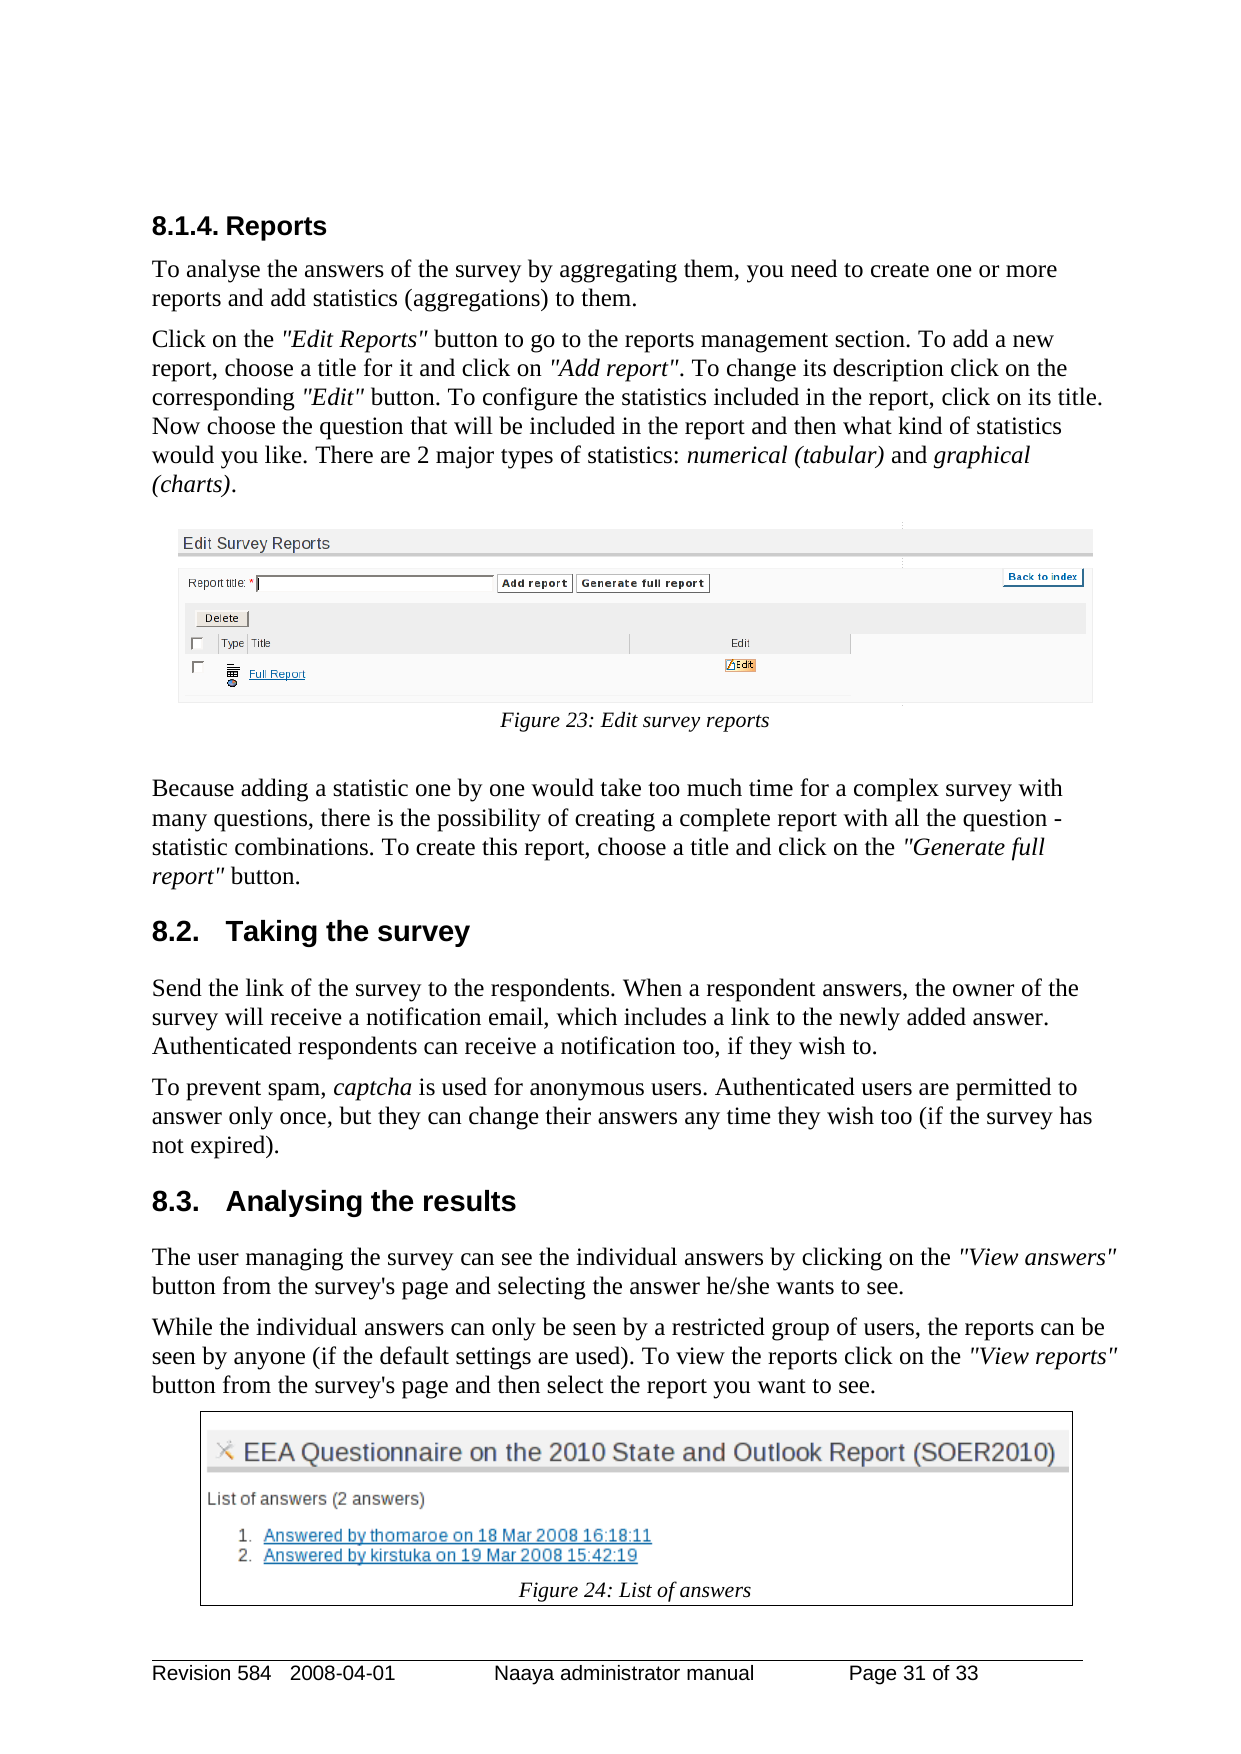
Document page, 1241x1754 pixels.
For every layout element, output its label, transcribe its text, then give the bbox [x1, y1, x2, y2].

text The user managing the survey can see the individual answers by clicking on the "View answers" button from the survey's page and selecting the answer he/she wants to see. [152, 1242, 1120, 1300]
text Because adding a statistic one by one would take too much time for a complex survey with many questions, there is the possibility of creating a complete report with all the question - statistic combinations. To create this report, choose a title and click on the "Generate full report" button. [152, 773, 1120, 889]
picture [176, 522, 1097, 707]
text Send the link of the survey to the respondents. When a respondent answers, the owner of the survey will receive a notification email, which includes a link to the newly added answer. Authenticated respondents can receive a notification too, if they wish to. [152, 973, 1120, 1060]
picture [203, 1426, 1069, 1577]
text Figure 23: Edit survey reports [176, 707, 1096, 732]
text While the individual answers can only be seen by a restricted group of users, the reports can be seen by anyone (if the default settings are used). To view the reports click on the "View reports" button from the survey's page and then select the report you want to see. [152, 1312, 1120, 1399]
text To prevent spam, captcha is used for anonymous users. Authenticated users are permitted to answer only once, but they can change their answers any time they wish too (if the survey has not expired). [152, 1072, 1120, 1159]
subtitle Analysing the results [152, 1184, 1120, 1217]
subtitle Taking the survey [152, 914, 1120, 948]
text Figure 24: List of answers [203, 1577, 1069, 1602]
subtitle Reports [152, 210, 1120, 241]
text Click on the "Edit Reports" button to go to the reports management section. To add a new report, choose a title for it and click on "Add report". To change its description click on the corresponding "Edit" button. To configure the statistics included in the report, click on its title. Now choose the question that will be included in the report and then what kind of statistics would you like. There are 2 major types of statistics: numerical (tabular) and graphical (charts). [152, 324, 1120, 498]
text To analyse the answers of the survey by aggregating them, you need to create one or more reports and add statistics (aggregations) to them. [152, 254, 1120, 312]
